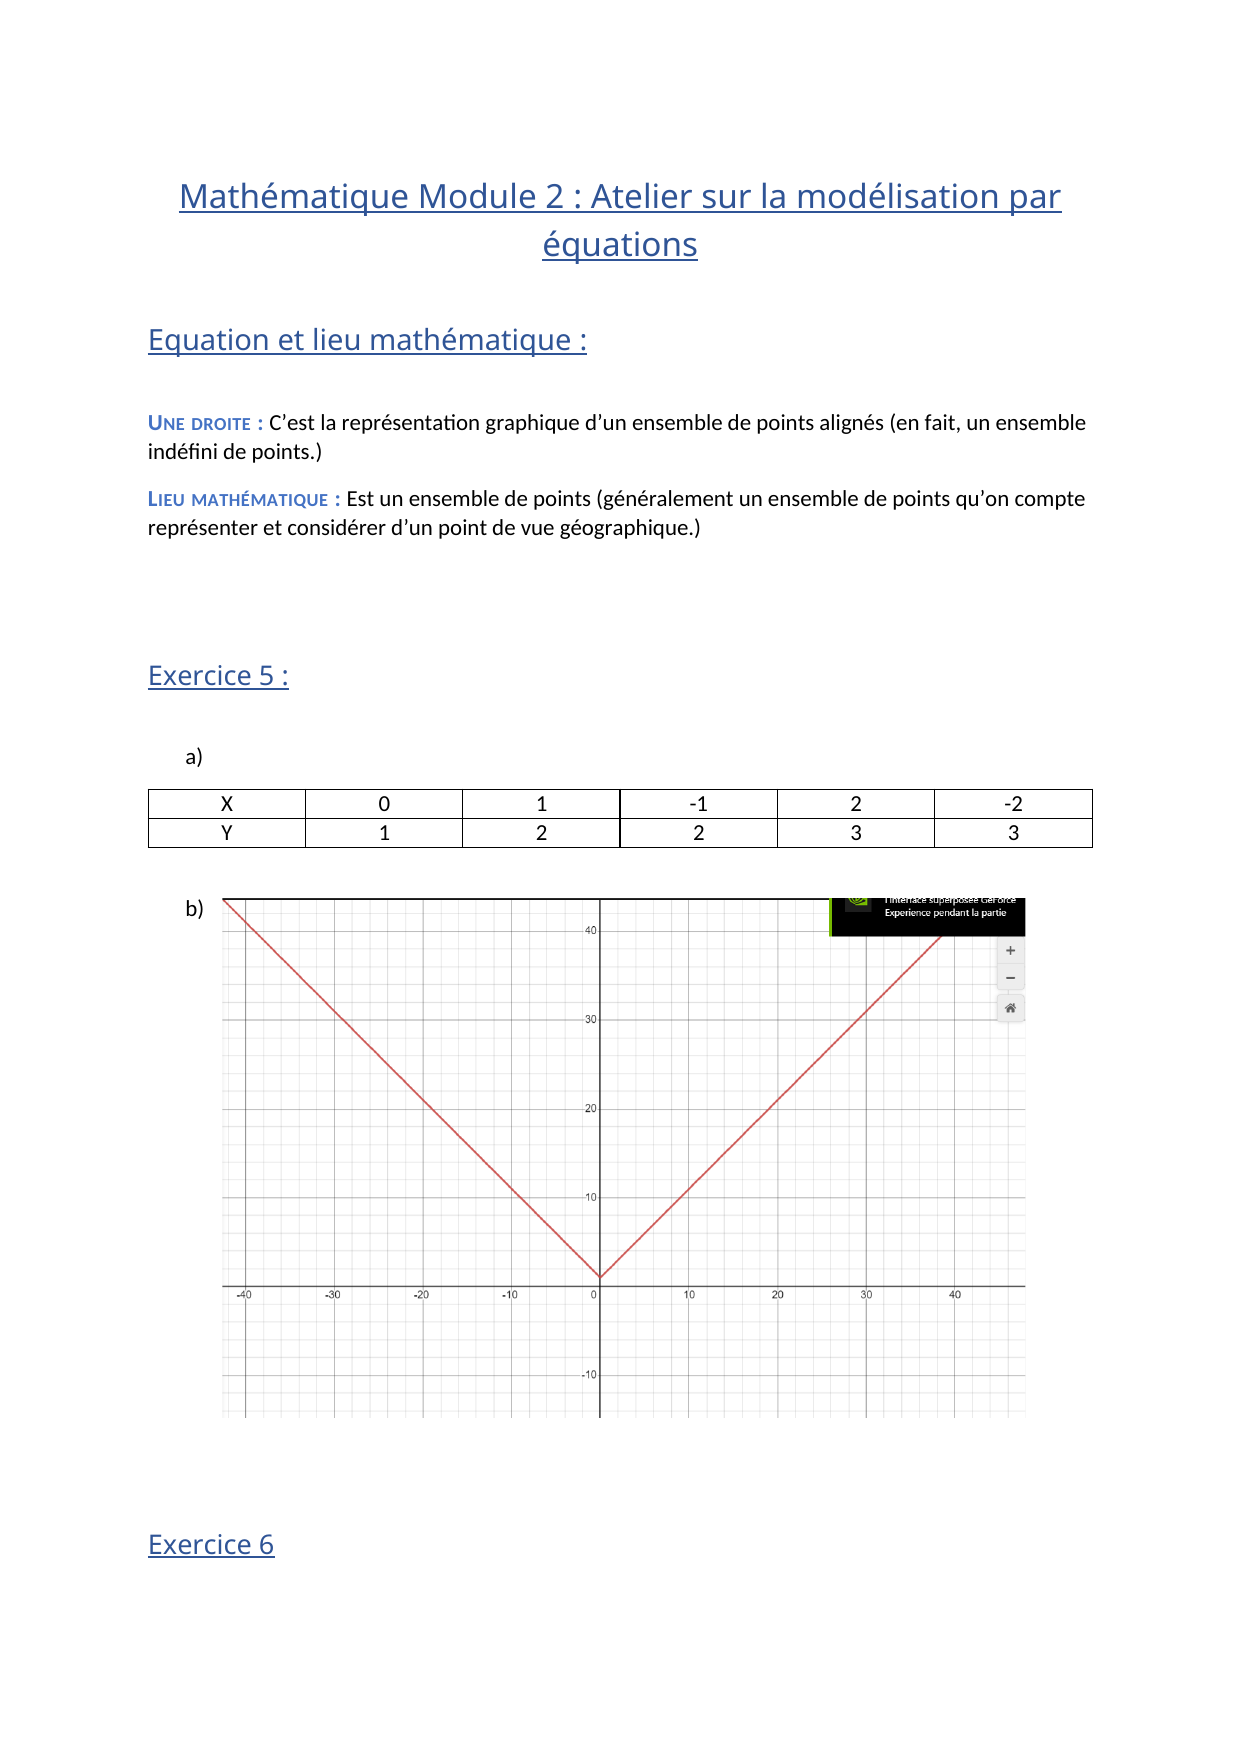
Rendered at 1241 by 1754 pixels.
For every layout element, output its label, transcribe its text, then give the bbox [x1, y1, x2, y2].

table_cell 2 [621, 819, 777, 847]
table_cell 1 [306, 819, 462, 847]
subtitle Exercice 6 [148, 1525, 1093, 1562]
subtitle Equation et lieu mathématique : [148, 319, 1093, 359]
text Une droite : C’est la représentation graphique d’un ensemble de points alignés (en fait, un ensemble indéfini de points.) [148, 408, 1093, 465]
table_cell 3 [778, 819, 934, 847]
text Lieu mathématique : Est un ensemble de points (généralement un ensemble de points qu’on compte représenter et considérer d’un point de vue géographique.) [148, 484, 1093, 541]
table_cell 2 [463, 819, 619, 847]
table_header 0 [306, 790, 462, 817]
subtitle Mathématique Module 2 : Atelier sur la modélisation par équations [148, 173, 1093, 266]
table_header -1 [621, 790, 777, 817]
table_header X [149, 790, 305, 817]
table_cell 3 [935, 819, 1092, 847]
subtitle Exercice 5 : [148, 657, 1093, 693]
table_header 2 [778, 790, 934, 817]
table_header 1 [463, 790, 619, 817]
table_header -2 [935, 790, 1092, 817]
table_cell Y [149, 819, 305, 847]
